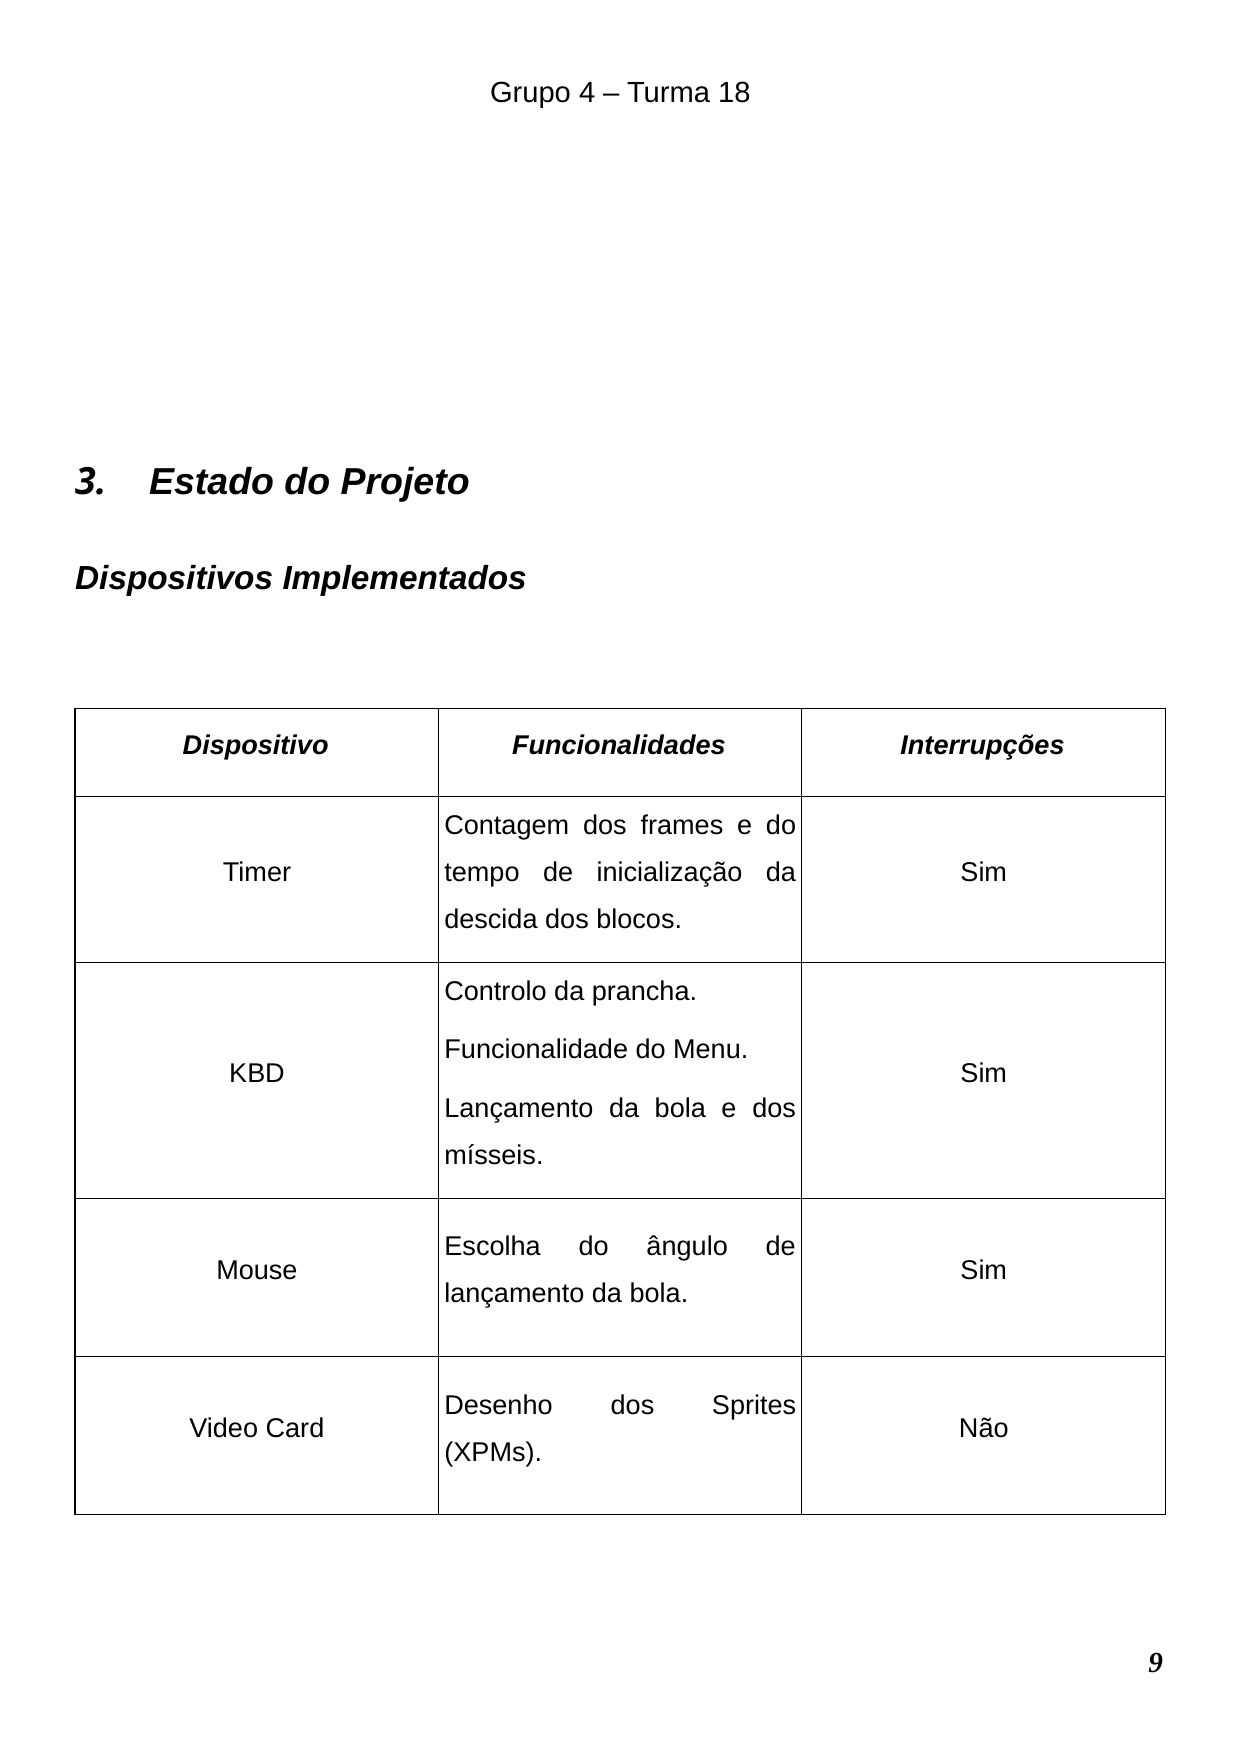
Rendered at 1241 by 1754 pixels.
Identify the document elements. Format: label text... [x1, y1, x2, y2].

table_cell Sim [802, 797, 1165, 962]
table_header Dispositivo [76, 709, 438, 796]
table_cell Sim [802, 1199, 1165, 1356]
table_cell Timer [76, 797, 438, 962]
table_cell Escolha do ângulo de lançamento da bola. [439, 1199, 801, 1356]
table_cell Controlo da prancha. Funcionalidade do Menu. Lançamento da bola e dos mísseis. [439, 963, 801, 1198]
table_cell KBD [76, 963, 438, 1198]
table_header Funcionalidades [439, 709, 801, 796]
subtitle Dispositivos Implementados [75, 558, 1165, 596]
table_header Interrupções [802, 709, 1165, 796]
table_cell Contagem dos frames e do tempo de inicialização da descida dos blocos. [439, 797, 801, 962]
table_cell Sim [802, 963, 1165, 1198]
subtitle Estado do Projeto [75, 454, 1165, 505]
table_cell Não [802, 1357, 1165, 1514]
table_cell Mouse [76, 1199, 438, 1356]
table_cell Video Card [76, 1357, 438, 1514]
table_cell Desenho dos Sprites (XPMs). [439, 1357, 801, 1514]
